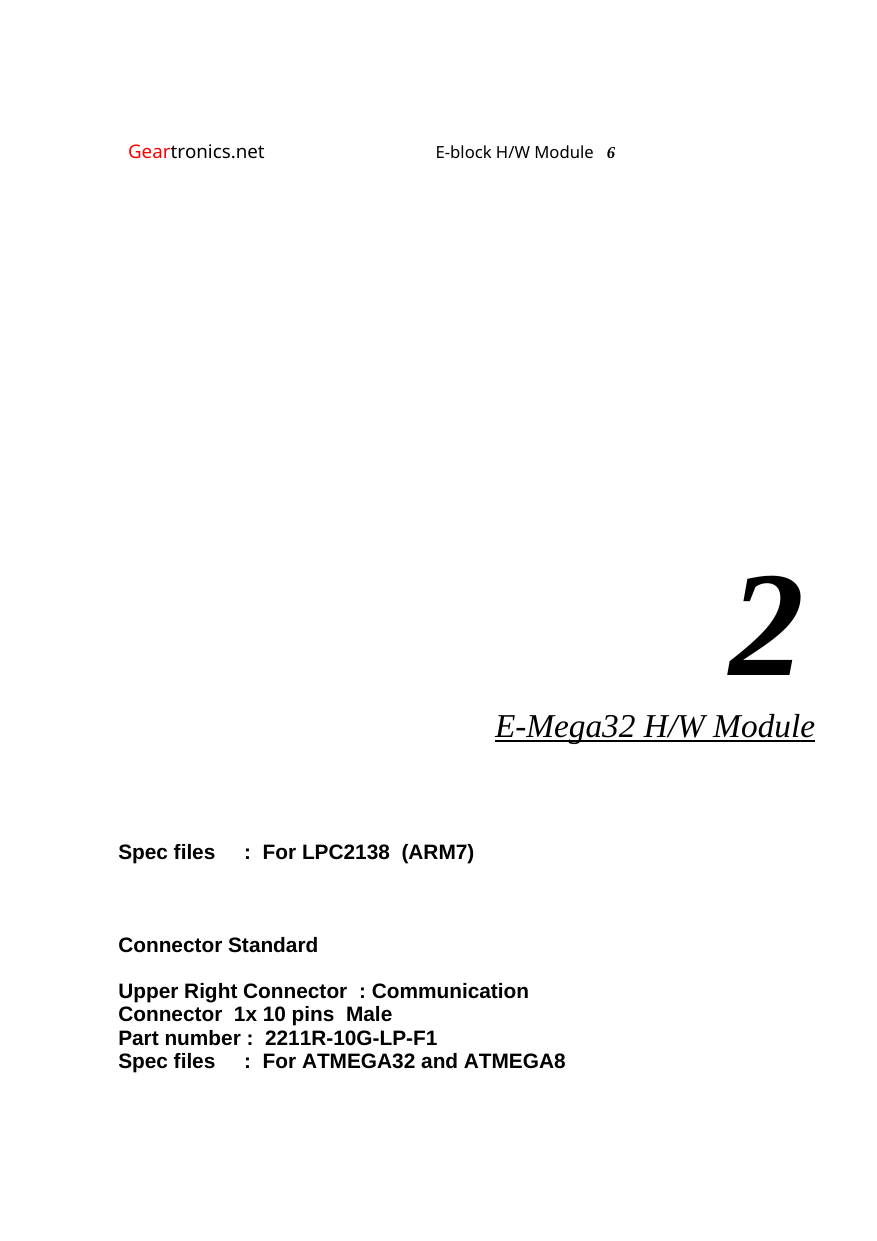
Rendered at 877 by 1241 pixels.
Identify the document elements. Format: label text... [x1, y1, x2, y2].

title E-Mega32 H/W Module [118, 708, 818, 745]
text Part number : 2211R-10G-LP-F1 [118, 1026, 818, 1049]
text 2 [118, 542, 818, 708]
text Connector 1x 10 pins Male [118, 1003, 818, 1026]
text Upper Right Connector : Communication [118, 979, 818, 1003]
text Spec files : For LPC2138 (ARM7) [118, 840, 818, 863]
text Connector Standard [118, 933, 818, 956]
text Spec files : For ATMEGA32 and ATMEGA8 [118, 1049, 818, 1072]
